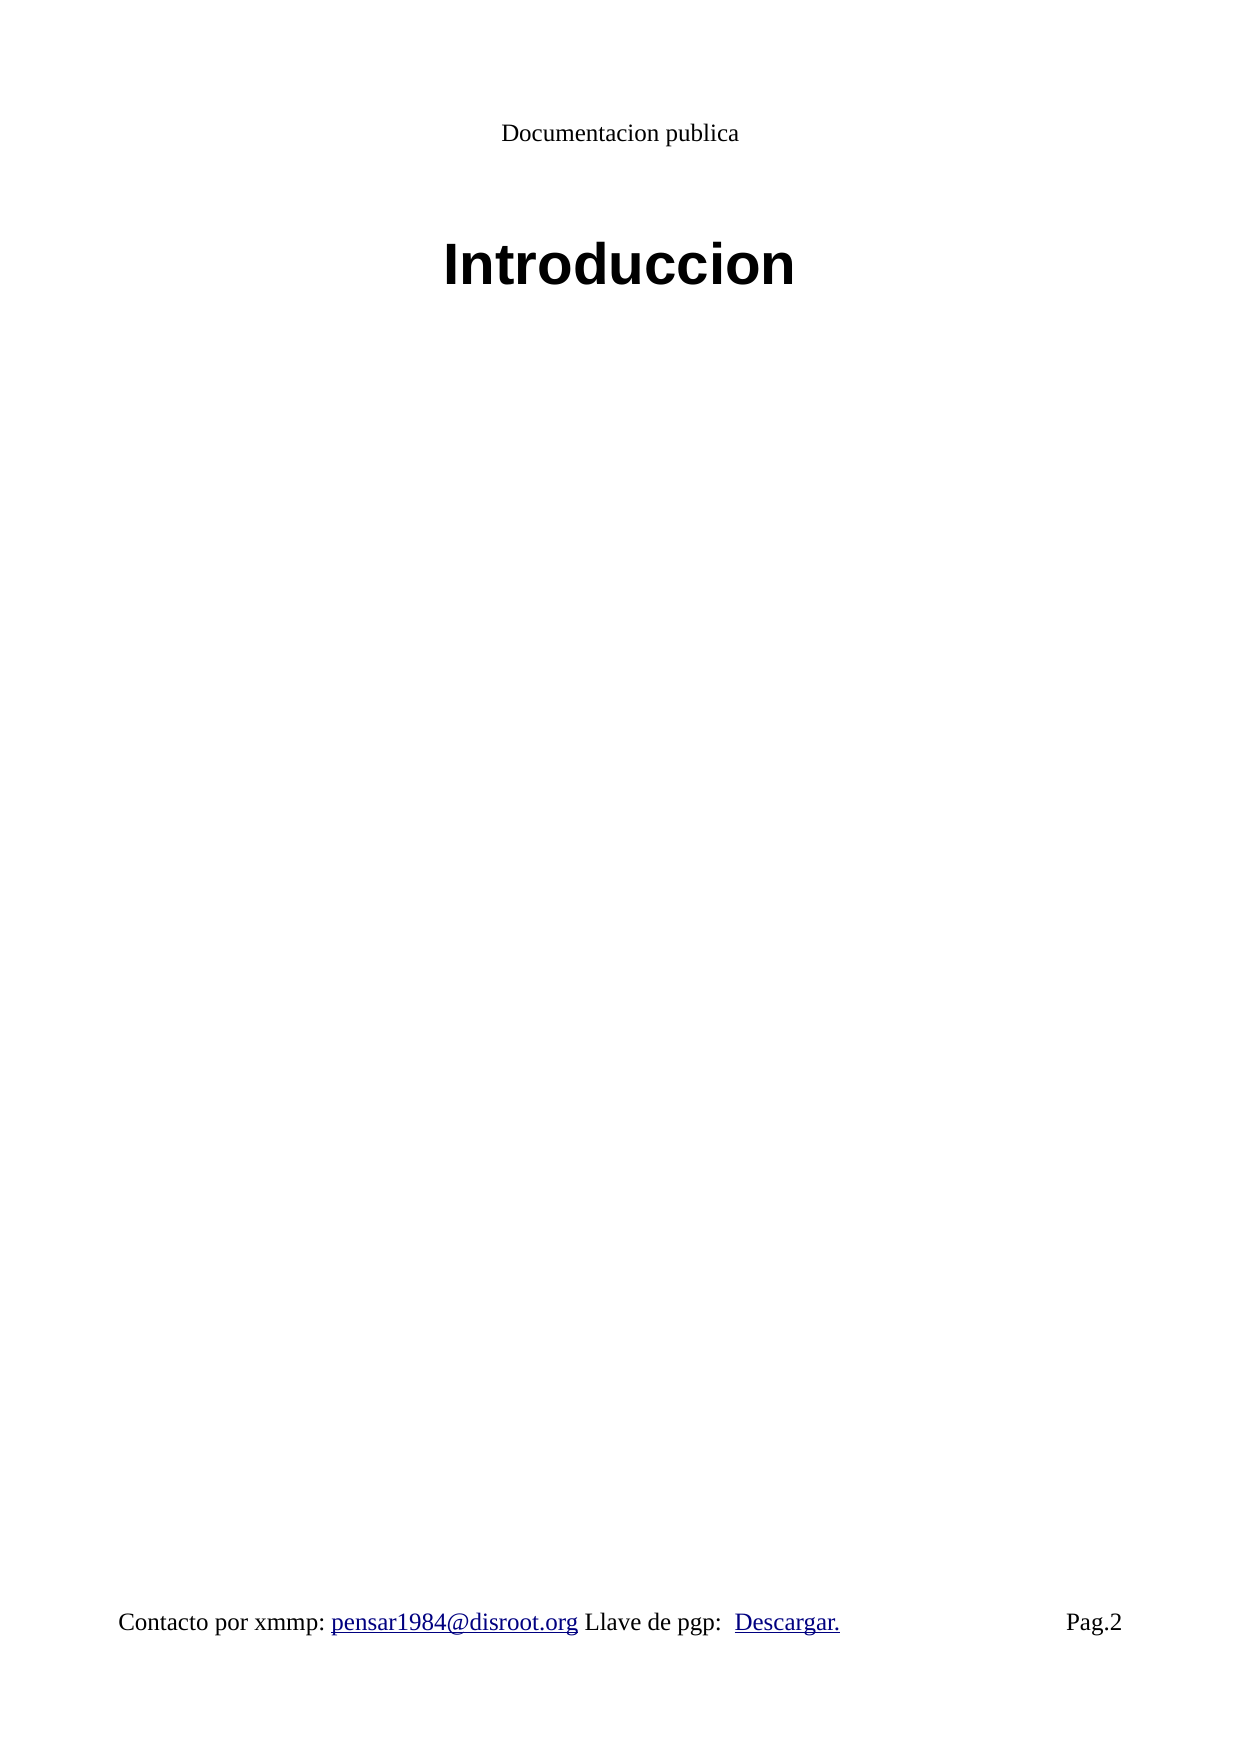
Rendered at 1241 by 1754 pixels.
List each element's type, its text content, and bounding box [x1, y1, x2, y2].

title Introduccion [118, 230, 1122, 297]
